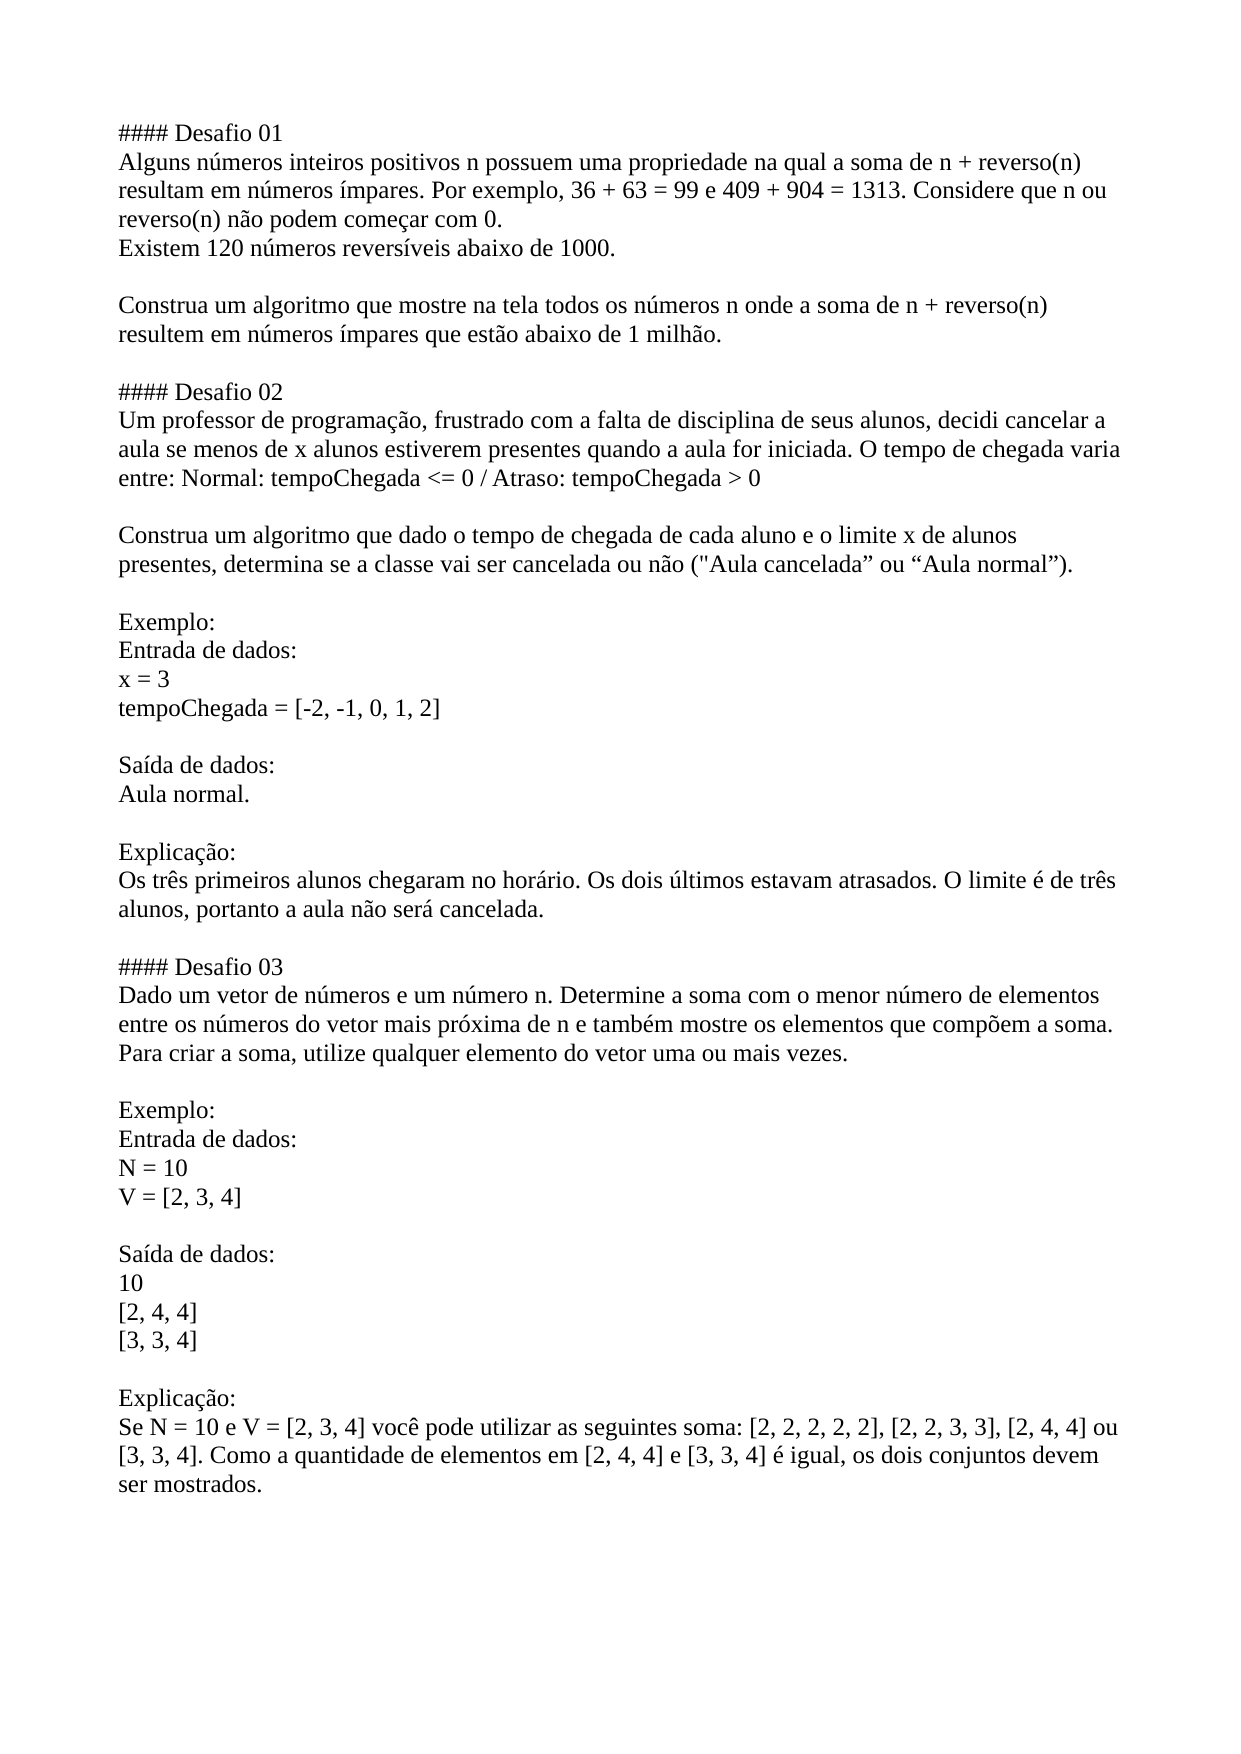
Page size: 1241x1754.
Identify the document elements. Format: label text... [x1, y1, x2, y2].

text Exemplo: [118, 607, 1122, 636]
text [3, 3, 4] [118, 1326, 1122, 1354]
text Saída de dados: [118, 751, 1122, 779]
text Entrada de dados: [118, 636, 1122, 664]
text x = 3 [118, 664, 1122, 693]
text [2, 4, 4] [118, 1297, 1122, 1326]
text Exemplo: [118, 1096, 1122, 1124]
text Dado um vetor de números e um número n. Determine a soma com o menor número de elementos entre os números do vetor mais próxima de n e também mostre os elementos que compõem a soma. Para criar a soma, utilize qualquer elemento do vetor uma ou mais vezes. [118, 981, 1122, 1067]
text #### Desafio 02 [118, 377, 1122, 406]
text Os três primeiros alunos chegaram no horário. Os dois últimos estavam atrasados. O limite é de três alunos, portanto a aula não será cancelada. [118, 866, 1122, 923]
text #### Desafio 03 [118, 952, 1122, 981]
text #### Desafio 01 [118, 118, 1122, 147]
text 10 [118, 1268, 1122, 1297]
text Alguns números inteiros positivos n possuem uma propriedade na qual a soma de n + reverso(n) resultam em números ímpares. Por exemplo, 36 + 63 = 99 e 409 + 904 = 1313. Considere que n ou reverso(n) não podem começar com 0. [118, 147, 1122, 233]
text Um professor de programação, frustrado com a falta de disciplina de seus alunos, decidi cancelar a aula se menos de x alunos estiverem presentes quando a aula for iniciada. O tempo de chegada varia entre: Normal: tempoChegada <= 0 / Atraso: tempoChegada > 0 [118, 406, 1122, 492]
text Explicação: [118, 837, 1122, 866]
text Construa um algoritmo que mostre na tela todos os números n onde a soma de n + reverso(n) resultem em números ímpares que estão abaixo de 1 milhão. [118, 291, 1122, 348]
text Explicação: [118, 1383, 1122, 1412]
text Saída de dados: [118, 1239, 1122, 1268]
text Se N = 10 e V = [2, 3, 4] você pode utilizar as seguintes soma: [2, 2, 2, 2, 2], [2, 2, 3, 3], [2, 4, 4] ou [3, 3, 4]. Como a quantidade de elementos em [2, 4, 4] e [3, 3, 4] é igual, os dois conjuntos devem ser mostrados. [118, 1412, 1122, 1498]
text Construa um algoritmo que dado o tempo de chegada de cada aluno e o limite x de alunos presentes, determina se a classe vai ser cancelada ou não ("Aula cancelada” ou “Aula normal”). [118, 521, 1122, 578]
text N = 10 [118, 1153, 1122, 1182]
text V = [2, 3, 4] [118, 1182, 1122, 1211]
text Existem 120 números reversíveis abaixo de 1000. [118, 233, 1122, 262]
text Entrada de dados: [118, 1124, 1122, 1153]
text tempoChegada = [-2, -1, 0, 1, 2] [118, 693, 1122, 722]
text Aula normal. [118, 779, 1122, 808]
